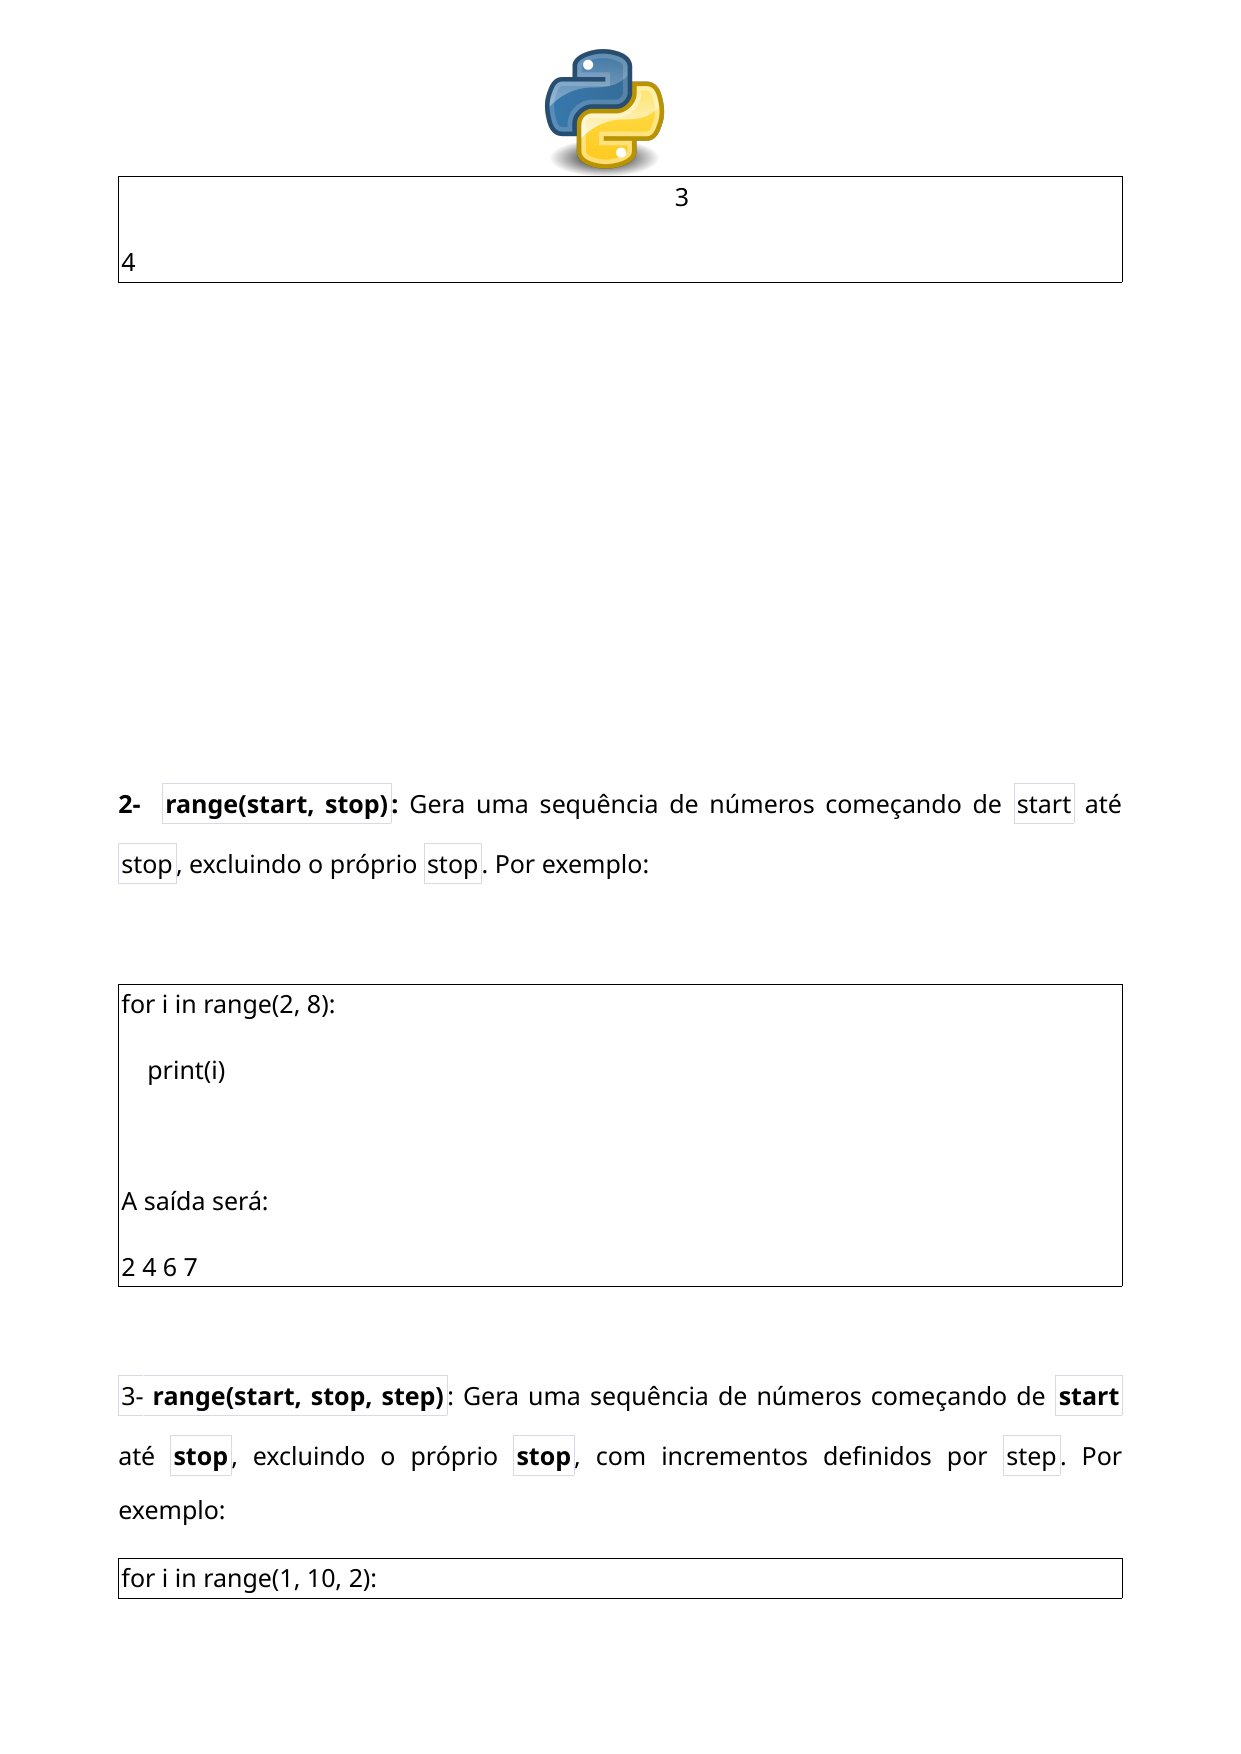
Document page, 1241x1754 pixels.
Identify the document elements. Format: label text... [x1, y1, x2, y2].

text 3 [119, 177, 1122, 213]
text A saída será: [119, 1181, 1122, 1218]
text 3- range(start, stop, step): Gera uma sequência de números começando de start até stop, excluindo o próprio stop, com incrementos definidos por step. Por exemplo: [118, 1375, 1122, 1526]
text for i in range(2, 8): [119, 985, 1122, 1021]
picture [537, 46, 672, 180]
text print(i) [119, 1049, 1122, 1086]
text 2 4 6 7 [119, 1246, 1122, 1286]
text 4 [119, 242, 1122, 282]
text 2- range(start, stop): Gera uma sequência de números começando de start até stop, excluindo o próprio stop. Por exemplo: [118, 783, 1122, 883]
text for i in range(1, 10, 2): [119, 1559, 1122, 1598]
